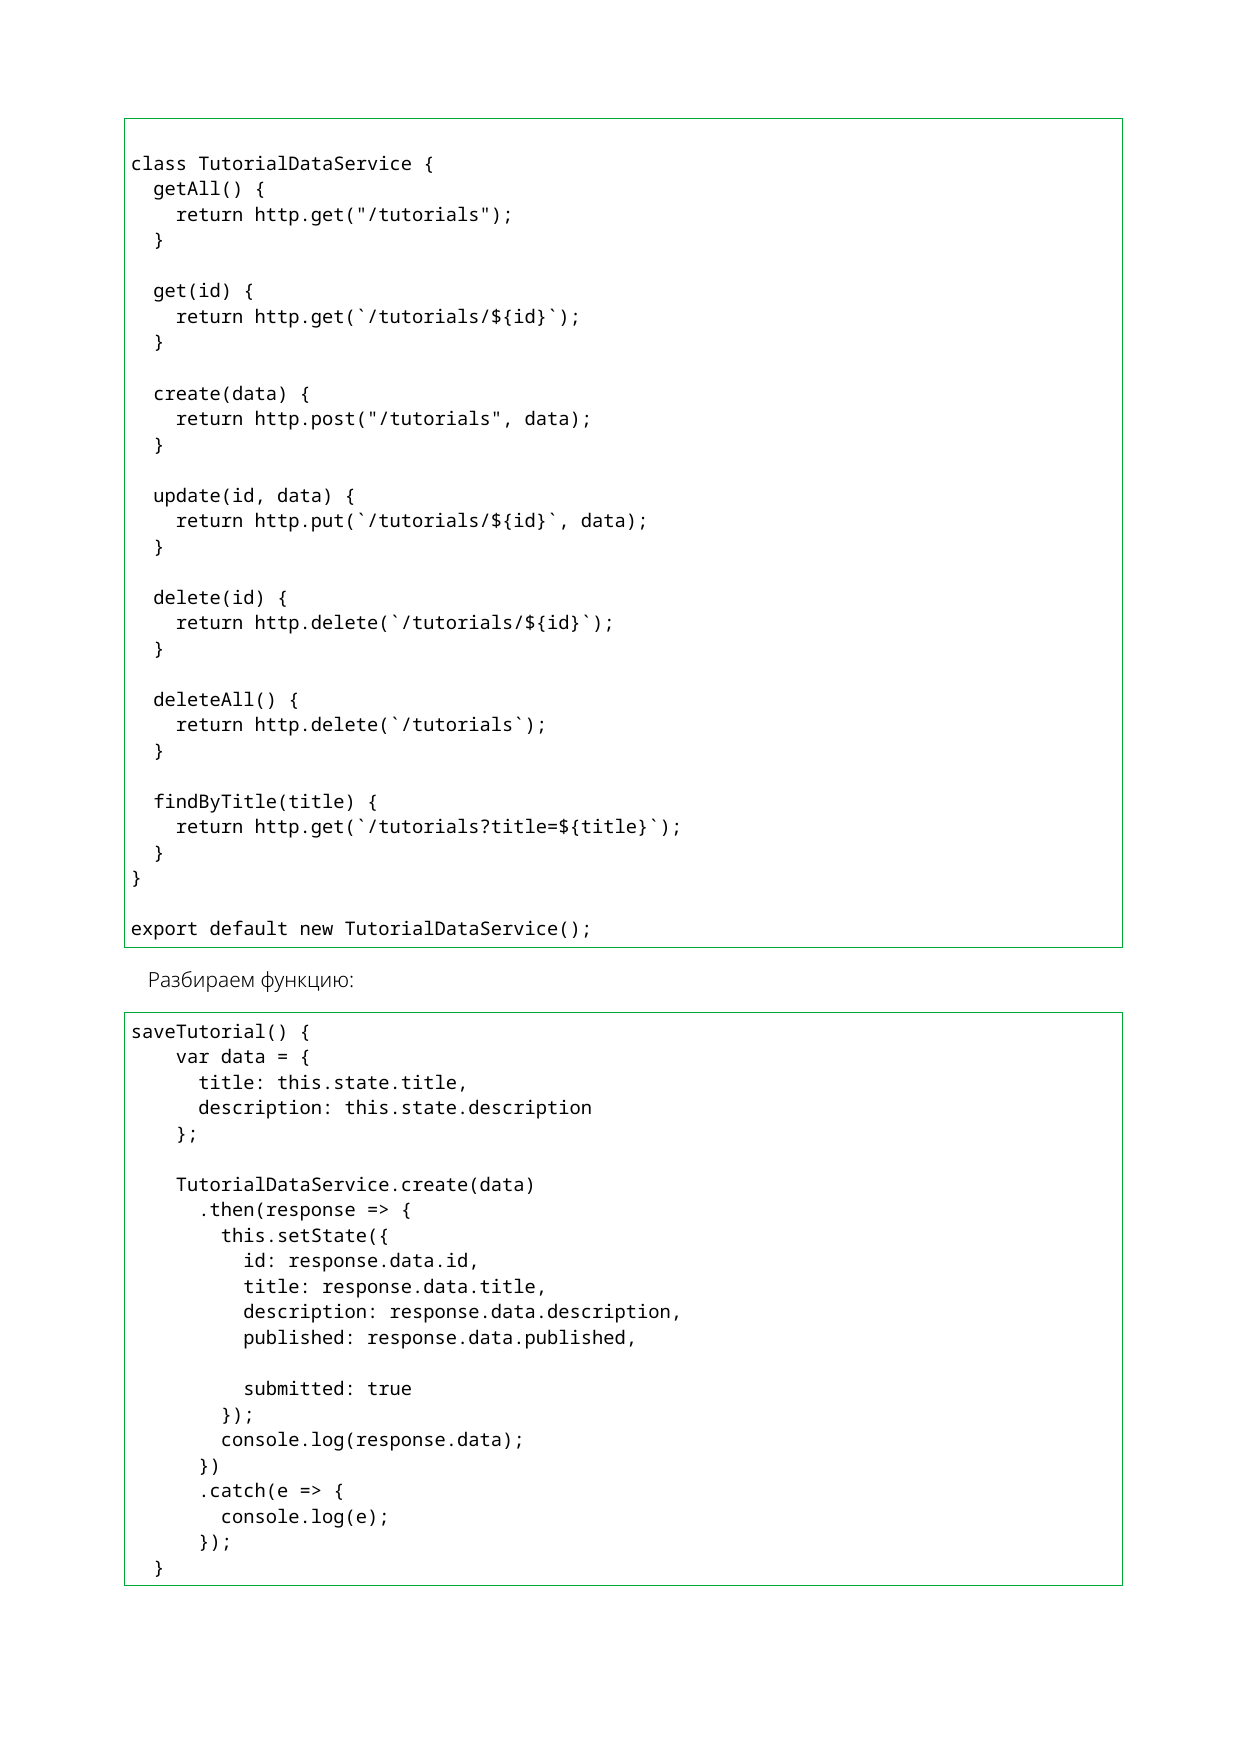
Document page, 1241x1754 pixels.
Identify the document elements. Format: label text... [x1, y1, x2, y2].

text } [125, 526, 1122, 558]
text } [125, 731, 1122, 763]
text get(id) { [125, 271, 1122, 297]
text description: response.data.description, [125, 1292, 1122, 1318]
text deleteAll() { [125, 679, 1122, 705]
text this.setState({ [125, 1216, 1122, 1241]
text } [125, 628, 1122, 661]
text update(id, data) { [125, 475, 1122, 501]
text getAll() { [125, 169, 1122, 195]
text } [125, 1547, 1122, 1585]
text }); [125, 1522, 1122, 1547]
text class TutorialDataService { [125, 144, 1122, 169]
text Разбираем функцию: [118, 965, 1122, 994]
text return http.get(`/tutorials?title=${title}`); [125, 807, 1122, 833]
text } [125, 833, 1122, 858]
text id: response.data.id, [125, 1241, 1122, 1267]
text export default new TutorialDataService(); [125, 909, 1122, 947]
text return http.get(`/tutorials/${id}`); [125, 297, 1122, 322]
text submitted: true [125, 1369, 1122, 1394]
text .then(response => { [125, 1190, 1122, 1216]
text findByTitle(title) { [125, 782, 1122, 807]
text delete(id) { [125, 577, 1122, 603]
text console.log(e); [125, 1496, 1122, 1522]
text return http.delete(`/tutorials/${id}`); [125, 603, 1122, 628]
text return http.delete(`/tutorials`); [125, 705, 1122, 731]
text TutorialDataService.create(data) [125, 1165, 1122, 1190]
text return http.post("/tutorials", data); [125, 399, 1122, 424]
text var data = { [125, 1037, 1122, 1063]
text }; [125, 1114, 1122, 1146]
text }); [125, 1394, 1122, 1420]
text }) [125, 1445, 1122, 1471]
text description: this.state.description [125, 1088, 1122, 1114]
text } [125, 220, 1122, 252]
text published: response.data.published, [125, 1318, 1122, 1350]
text console.log(response.data); [125, 1420, 1122, 1445]
text title: this.state.title, [125, 1063, 1122, 1088]
text return http.get("/tutorials"); [125, 195, 1122, 220]
text .catch(e => { [125, 1471, 1122, 1496]
text saveTutorial() { [125, 1013, 1122, 1037]
text return http.put(`/tutorials/${id}`, data); [125, 501, 1122, 526]
text title: response.data.title, [125, 1267, 1122, 1292]
text } [125, 322, 1122, 354]
text } [125, 424, 1122, 456]
text create(data) { [125, 373, 1122, 399]
text } [125, 858, 1122, 890]
